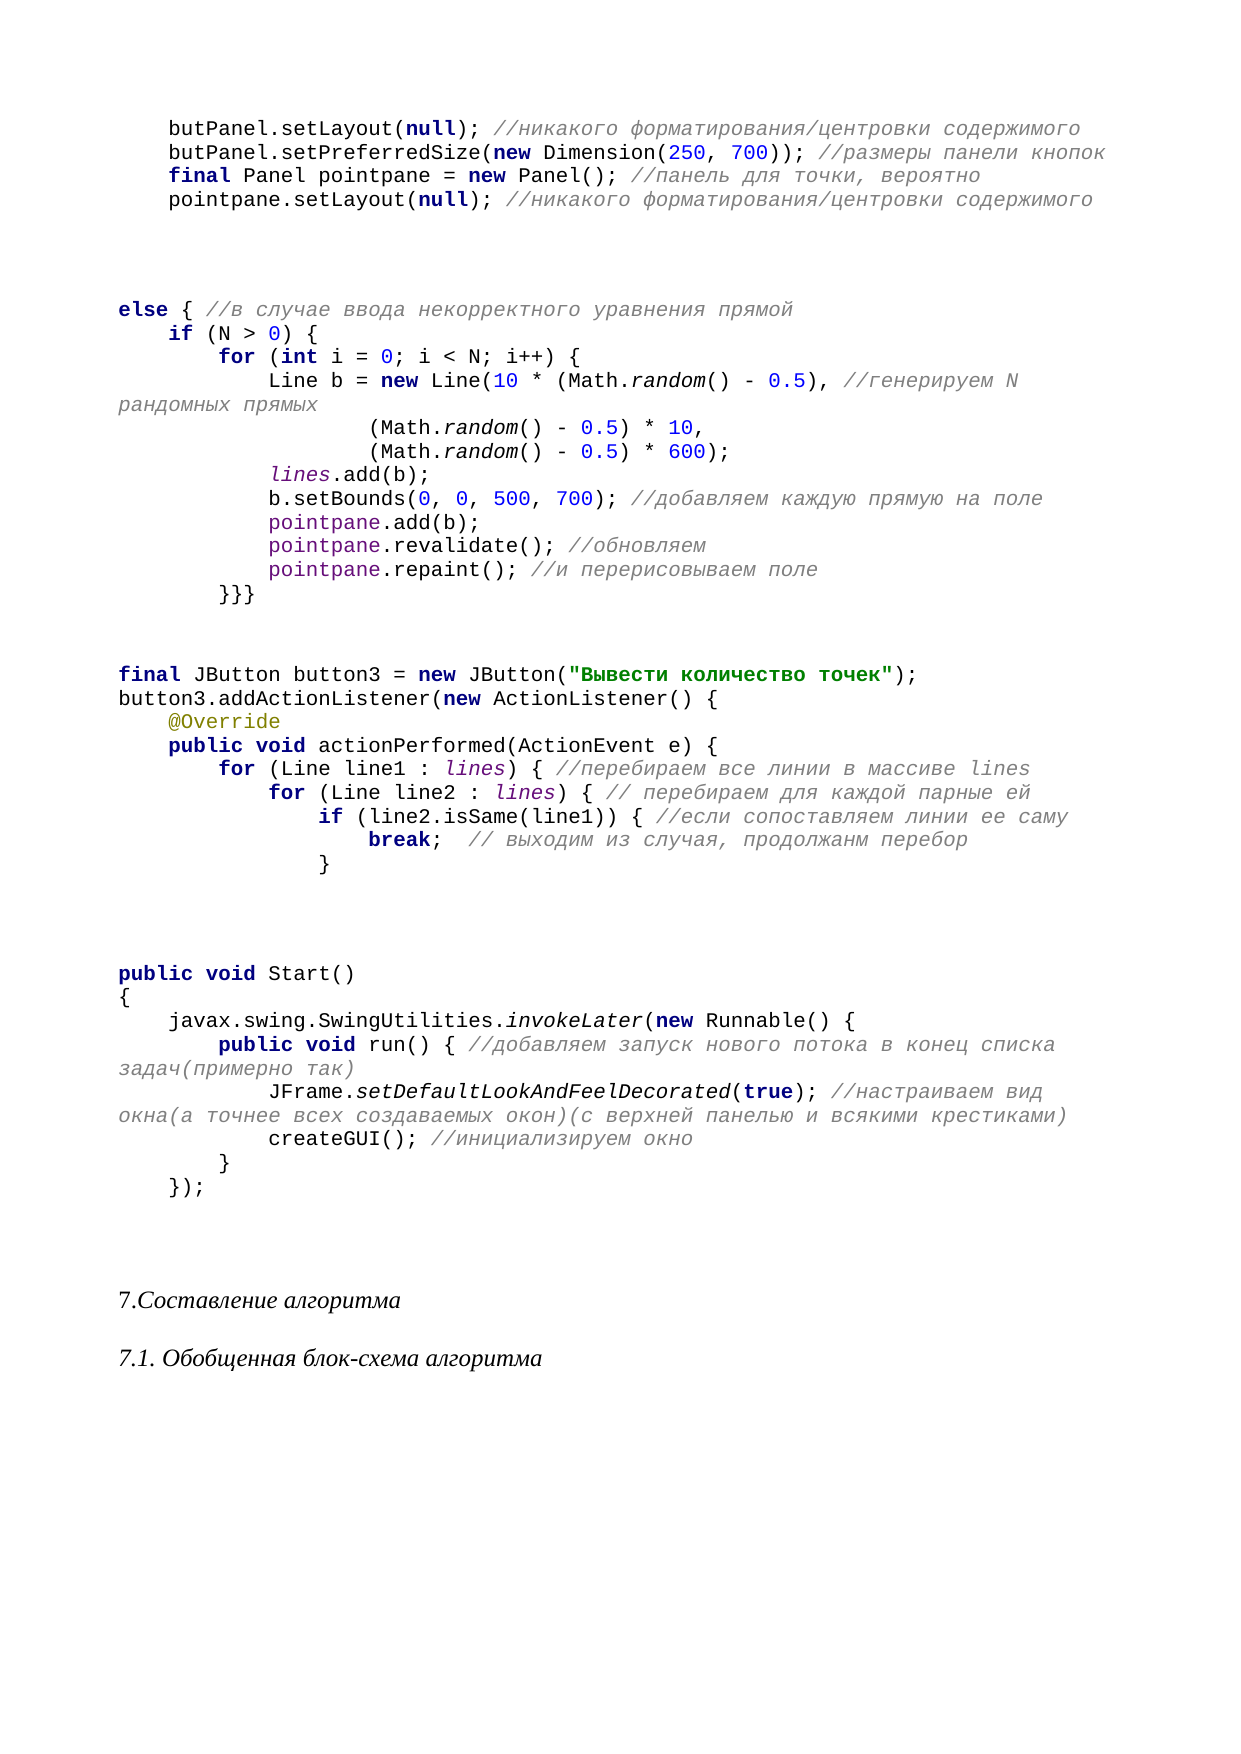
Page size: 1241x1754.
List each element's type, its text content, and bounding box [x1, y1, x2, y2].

text else { //в случае ввода некорректного уравнения прямой if (N > 0) { for (int i = 0; i < N; i++) { Line b = new Line(10 * (Math.random() - 0.5), //генерируем N рандомных прямых (Math.random() - 0.5) * 10, (Math.random() - 0.5) * 600); lines.add(b); b.setBounds(0, 0, 500, 700); //добавляем каждую прямую на поле pointpane.add(b); pointpane.revalidate(); //обновляем pointpane.repaint(); //и перерисовываем поле }}} [118, 299, 1122, 606]
text final JButton button3 = new JButton("Вывести количество точек"); button3.addActionListener(new ActionListener() { @Override public void actionPerformed(ActionEvent e) { for (Line line1 : lines) { //перебираем все линии в массиве lines for (Line line2 : lines) { // перебираем для каждой парные ей if (line2.isSame(line1)) { //если сопоставляем линии ее саму break; // выходим из случая, продолжанм перебор } [118, 664, 1122, 877]
text public void Start() { javax.swing.SwingUtilities.invokeLater(new Runnable() { public void run() { //добавляем запуск нового потока в конец списка задач(примерно так) JFrame.setDefaultLookAndFeelDecorated(true); //настраиваем вид окна(а точнее всех создаваемых окон)(с верхней панелью и всякими крестиками) createGUI(); //инициализируем окно } }); [118, 963, 1122, 1199]
text butPanel.setLayout(null); //никакого форматирования/центровки содержимого butPanel.setPreferredSize(new Dimension(250, 700)); //размеры панели кнопок final Panel pointpane = new Panel(); //панель для точки, вероятно pointpane.setLayout(null); //никакого форматирования/центровки содержимого [118, 118, 1122, 213]
text 7.Составление алгоритма [118, 1286, 1122, 1314]
text 7.1. Обобщенная блок-схема алгоритма [118, 1343, 1122, 1372]
